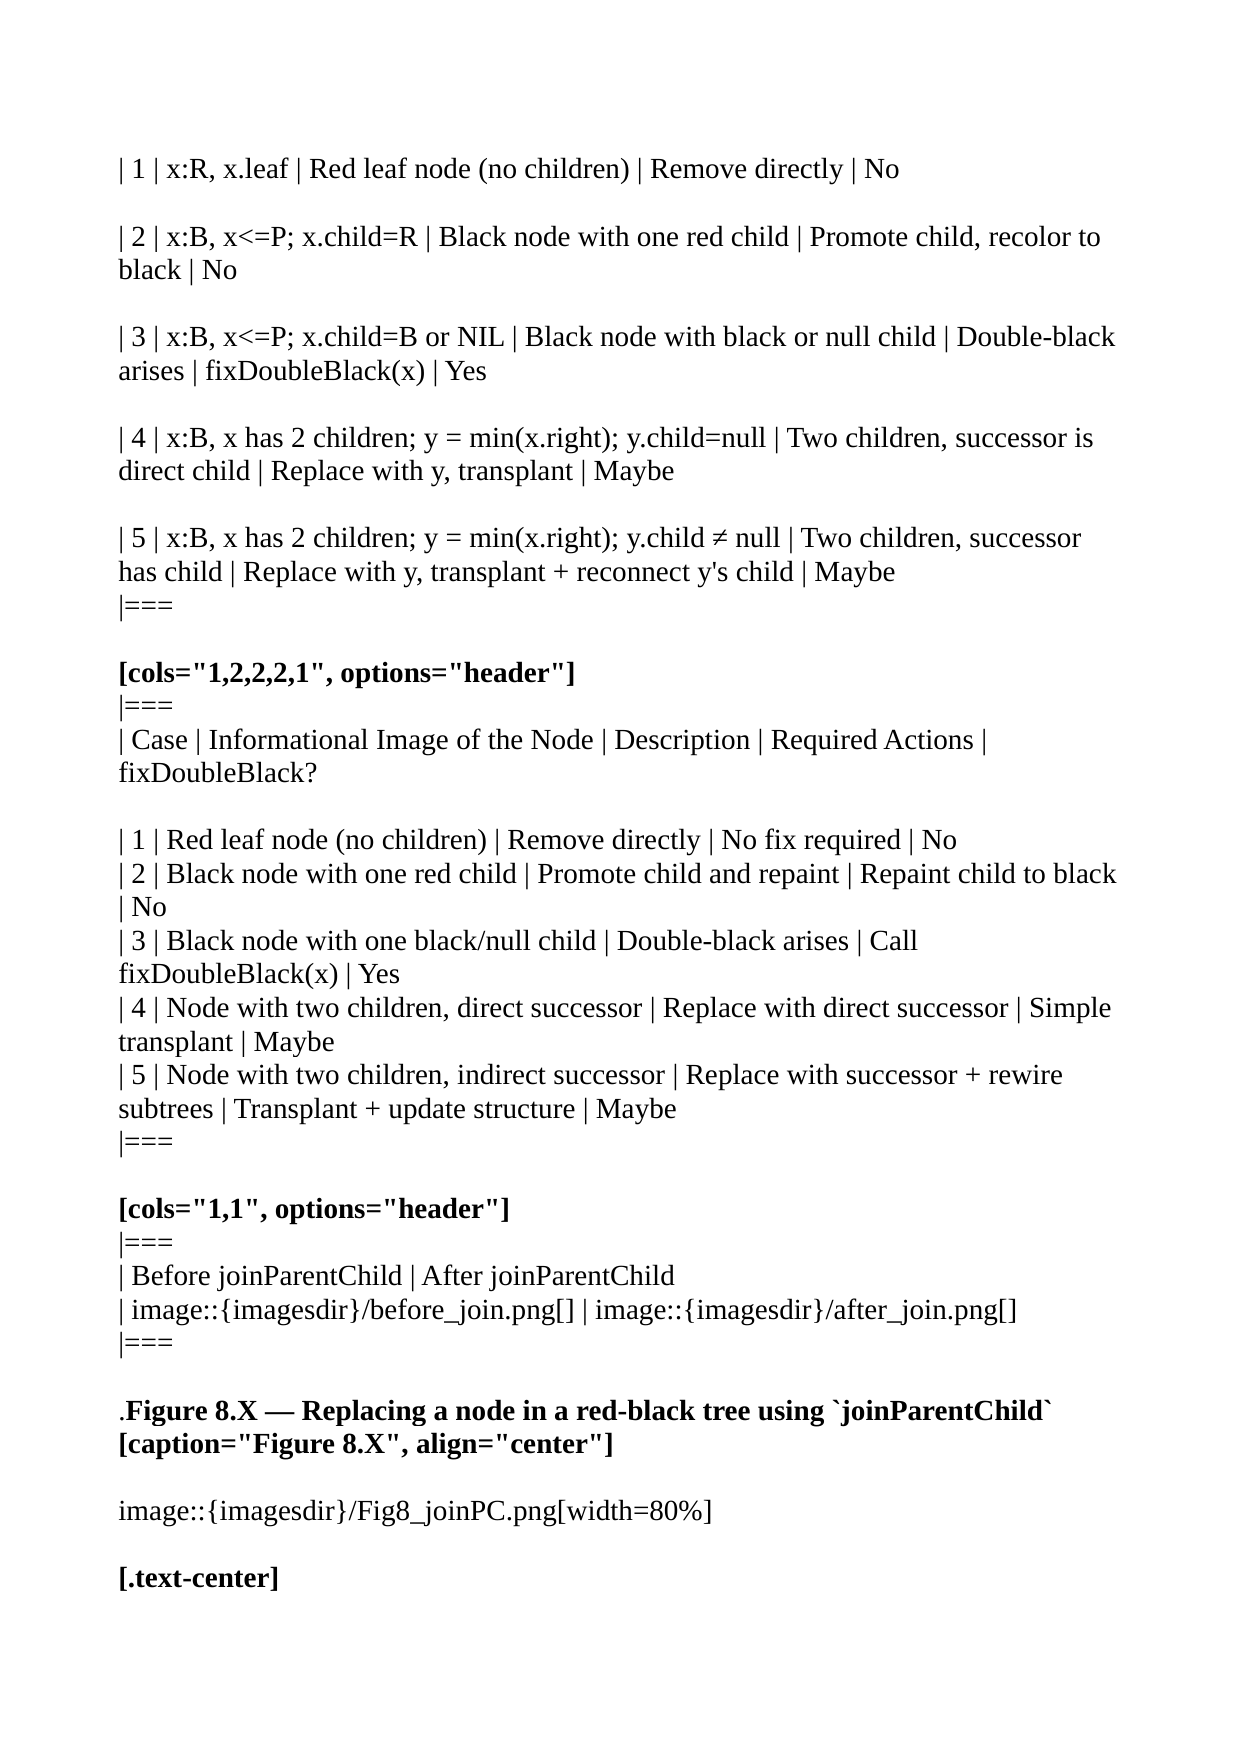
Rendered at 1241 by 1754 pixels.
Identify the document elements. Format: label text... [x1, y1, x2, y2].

text | 2 | x:B, x<=P; x.child=R | Black node with one red child | Promote child, recolor to black | No [118, 219, 1122, 286]
text | 3 | x:B, x<=P; x.child=B or NIL | Black node with black or null child | Double-black arises | fixDoubleBlack(x) | Yes [118, 319, 1122, 386]
text | Before joinParentChild | After joinParentChild [118, 1258, 1122, 1292]
text .Figure 8.X — Replacing a node in a red-black tree using `joinParentChild` [118, 1393, 1122, 1426]
text [.text-center] [118, 1560, 1122, 1594]
text |=== [118, 1326, 1122, 1359]
text | 1 | x:R, x.leaf | Red leaf node (no children) | Remove directly | No [118, 152, 1122, 185]
text [cols="1,2,2,2,1", options="header"] [118, 655, 1122, 688]
text | 2 | Black node with one red child | Promote child and repaint | Repaint child to black | No [118, 856, 1122, 923]
text image::{imagesdir}/Fig8_joinPC.png[width=80%] [118, 1493, 1122, 1527]
text | 3 | Black node with one black/null child | Double-black arises | Call fixDoubleBlack(x) | Yes [118, 923, 1122, 990]
text |=== [118, 588, 1122, 621]
text [caption="Figure 8.X", align="center"] [118, 1426, 1122, 1460]
text | 4 | x:B, x has 2 children; y = min(x.right); y.child=null | Two children, successor is direct child | Replace with y, transplant | Maybe [118, 420, 1122, 487]
text |=== [118, 1225, 1122, 1258]
text | 1 | Red leaf node (no children) | Remove directly | No fix required | No [118, 822, 1122, 856]
text |=== [118, 1124, 1122, 1158]
text [cols="1,1", options="header"] [118, 1191, 1122, 1225]
text | 5 | x:B, x has 2 children; y = min(x.right); y.child ≠ null | Two children, successor has child | Replace with y, transplant + reconnect y's child | Maybe [118, 521, 1122, 588]
text | 4 | Node with two children, direct successor | Replace with direct successor | Simple transplant | Maybe [118, 990, 1122, 1057]
text | image::{imagesdir}/before_join.png[] | image::{imagesdir}/after_join.png[] [118, 1292, 1122, 1326]
text | Case | Informational Image of the Node | Description | Required Actions | fixDoubleBlack? [118, 722, 1122, 789]
text |=== [118, 688, 1122, 722]
text | 5 | Node with two children, indirect successor | Replace with successor + rewire subtrees | Transplant + update structure | Maybe [118, 1057, 1122, 1124]
